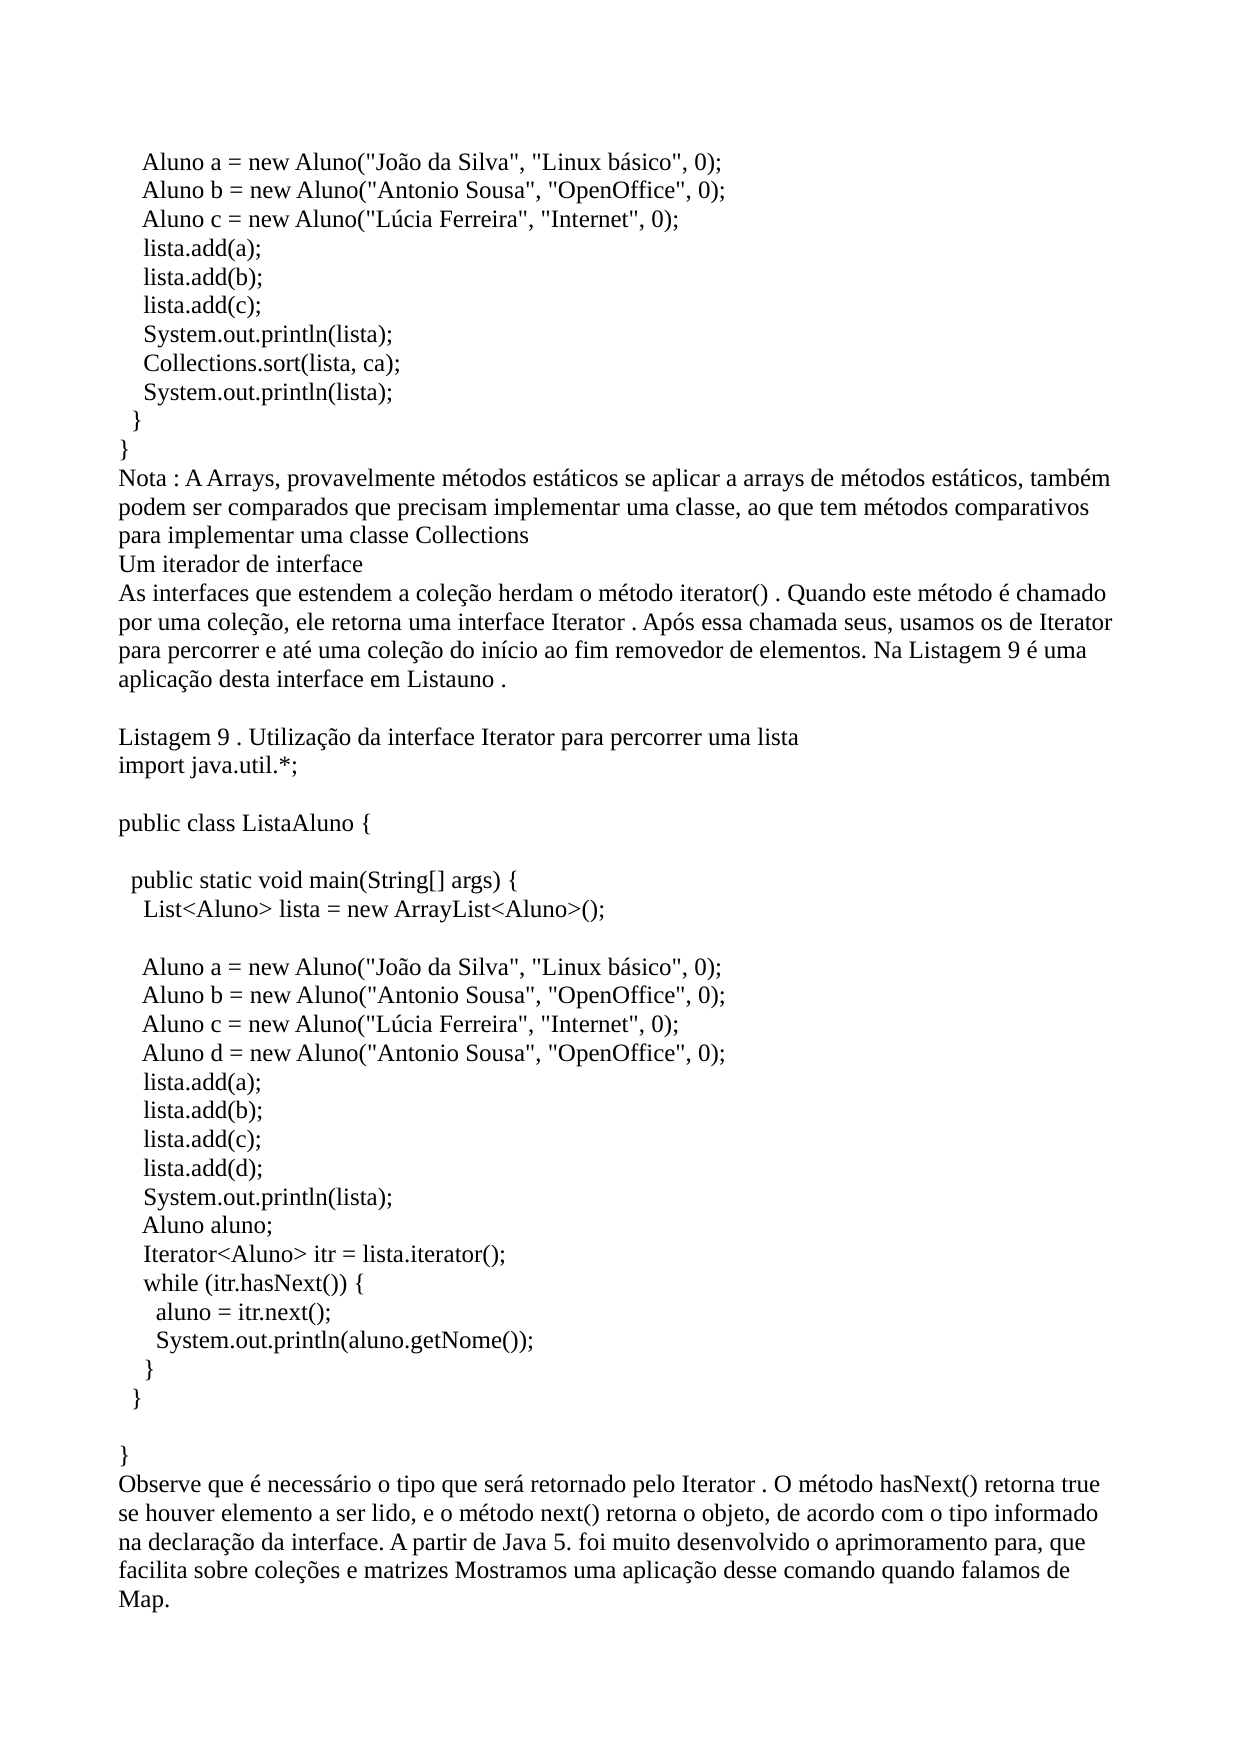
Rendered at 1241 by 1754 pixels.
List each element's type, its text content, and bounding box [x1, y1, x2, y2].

text Iterator<Aluno> itr = lista.iterator(); [118, 1239, 1122, 1268]
text import java.util.*; [118, 751, 1122, 779]
text Observe que é necessário o tipo que será retornado pelo Iterator . O método hasNext() retorna true se houver elemento a ser lido, e o método next() retorna o objeto, de acordo com o tipo informado na declaração da interface. A partir de Java 5. foi muito desenvolvido o aprimoramento para, que facilita sobre coleções e matrizes Mostramos uma aplicação desse comando quando falamos de Map. [118, 1469, 1122, 1613]
text Um iterador de interface [118, 549, 1122, 578]
text List<Aluno> lista = new ArrayList<Aluno>(); [118, 894, 1122, 923]
text Aluno b = new Aluno("Antonio Sousa", "OpenOffice", 0); [118, 176, 1122, 204]
text Aluno aluno; [118, 1211, 1122, 1239]
text Aluno c = new Aluno("Lúcia Ferreira", "Internet", 0); [118, 204, 1122, 233]
text System.out.println(aluno.getNome()); [118, 1326, 1122, 1354]
text lista.add(b); [118, 262, 1122, 291]
text System.out.println(lista); [118, 319, 1122, 348]
text Aluno b = new Aluno("Antonio Sousa", "OpenOffice", 0); [118, 981, 1122, 1009]
text lista.add(d); [118, 1153, 1122, 1182]
text Aluno a = new Aluno("João da Silva", "Linux básico", 0); [118, 952, 1122, 981]
text lista.add(a); [118, 233, 1122, 262]
text lista.add(c); [118, 291, 1122, 319]
text aluno = itr.next(); [118, 1297, 1122, 1326]
text As interfaces que estendem a coleção herdam o método iterator() . Quando este método é chamado por uma coleção, ele retorna uma interface Iterator . Após essa chamada seus, usamos os de Iterator para percorrer e até uma coleção do início ao fim removedor de elementos. Na Listagem 9 é uma aplicação desta interface em Listauno . [118, 578, 1122, 693]
text } [118, 1354, 1122, 1383]
text public class ListaAluno { [118, 808, 1122, 837]
text System.out.println(lista); [118, 1182, 1122, 1211]
text public static void main(String[] args) { [118, 866, 1122, 894]
text } [118, 1441, 1122, 1469]
text } [118, 406, 1122, 434]
text lista.add(a); [118, 1067, 1122, 1096]
text Collections.sort(lista, ca); [118, 348, 1122, 377]
text System.out.println(lista); [118, 377, 1122, 406]
text Aluno d = new Aluno("Antonio Sousa", "OpenOffice", 0); [118, 1038, 1122, 1067]
text lista.add(b); [118, 1096, 1122, 1124]
text Aluno a = new Aluno("João da Silva", "Linux básico", 0); [118, 147, 1122, 176]
text Nota : A Arrays, provavelmente métodos estáticos se aplicar a arrays de métodos estáticos, também podem ser comparados que precisam implementar uma classe, ao que tem métodos comparativos para implementar uma classe Collections [118, 463, 1122, 549]
text lista.add(c); [118, 1124, 1122, 1153]
text Listagem 9 . Utilização da interface Iterator para percorrer uma lista [118, 722, 1122, 751]
text while (itr.hasNext()) { [118, 1268, 1122, 1297]
text Aluno c = new Aluno("Lúcia Ferreira", "Internet", 0); [118, 1009, 1122, 1038]
text } [118, 434, 1122, 463]
text } [118, 1383, 1122, 1412]
